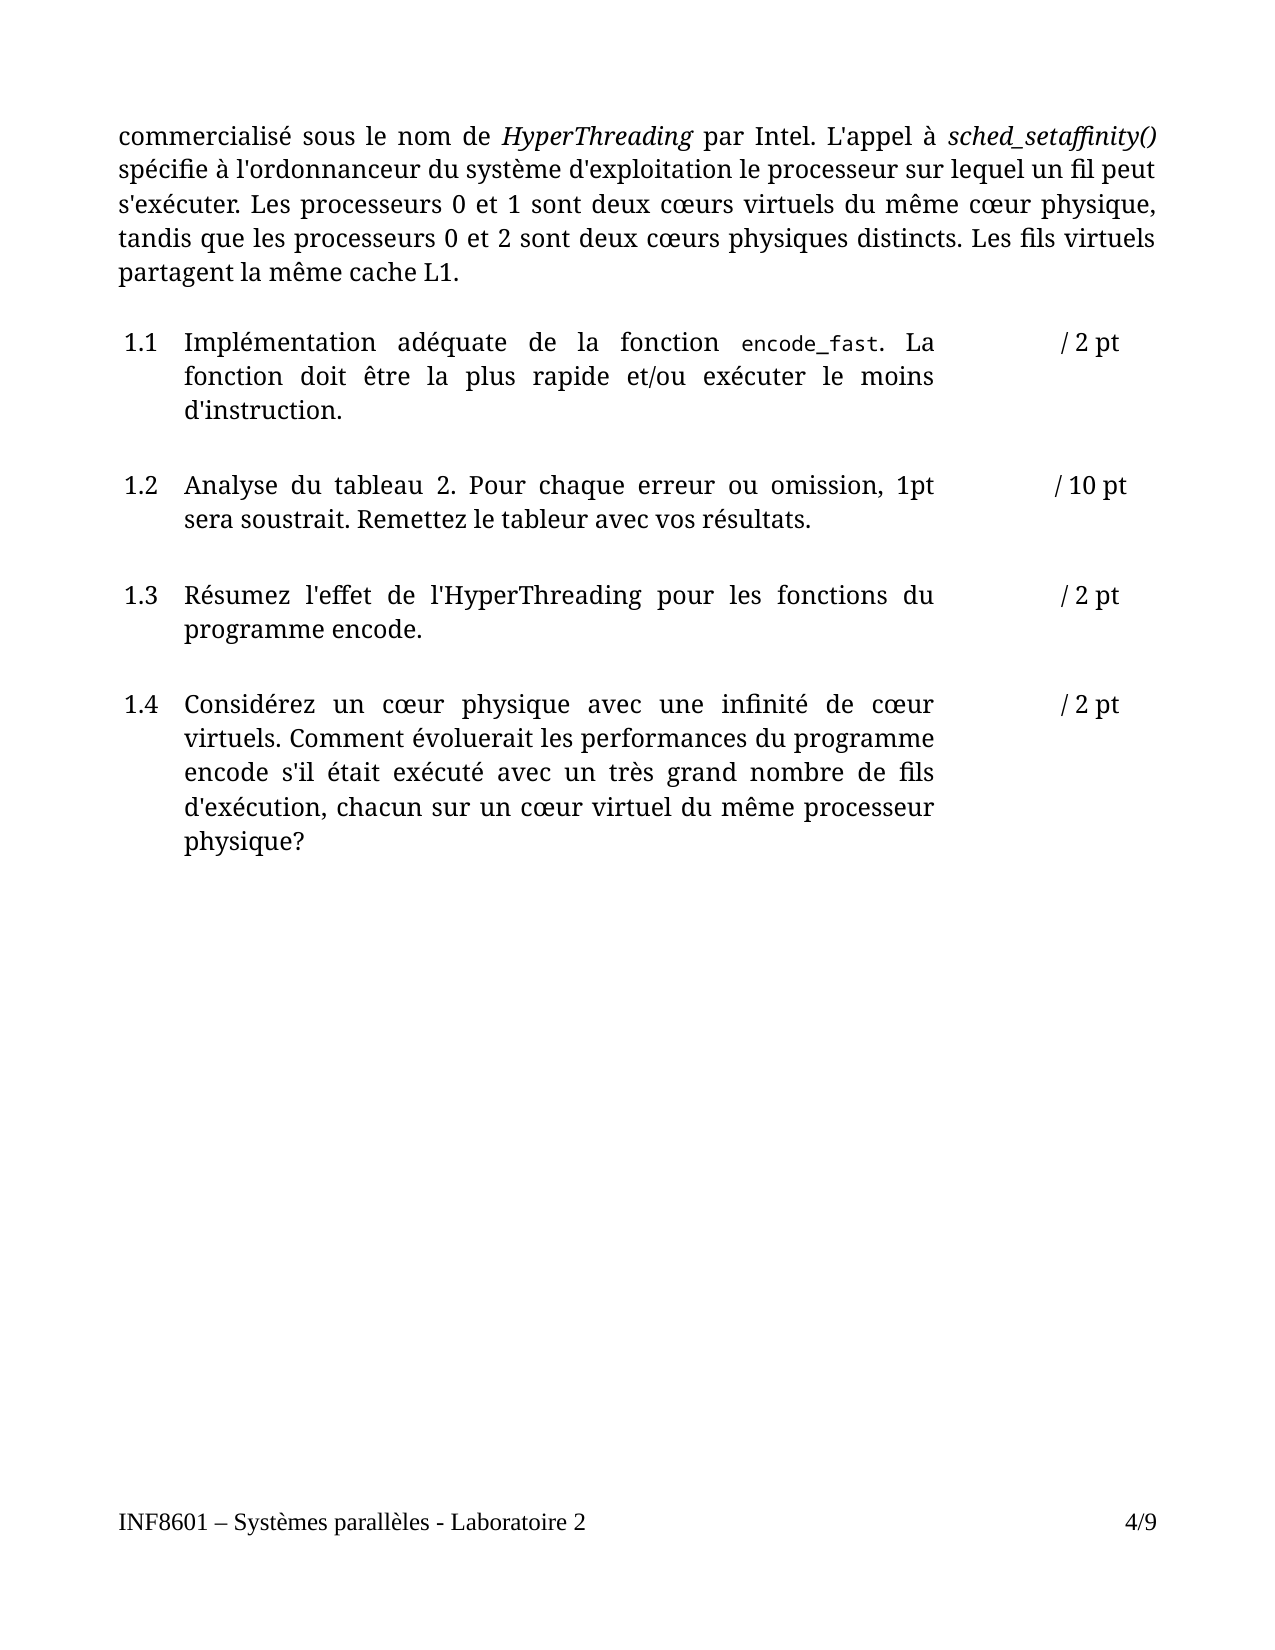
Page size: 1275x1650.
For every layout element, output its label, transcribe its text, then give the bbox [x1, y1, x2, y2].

table_cell [941, 666, 1049, 878]
table_cell Considérez un cœur physique avec une infinité de cœur virtuels. Comment évoluerait les performances du programme encode s'il était exécuté avec un très grand nombre de fils d'exécution, chacun sur un cœur virtuel du même processeur physique? [118, 666, 941, 878]
table_cell / 10 pt [1049, 447, 1157, 557]
table_header [941, 304, 1049, 447]
table_header Implémentation adéquate de la fonction encode_fast. La fonction doit être la plus rapide et/ou exécuter le moins d'instruction. [118, 304, 941, 447]
table_cell [941, 557, 1049, 666]
table_header / 2 pt [1049, 304, 1157, 447]
table_cell [941, 447, 1049, 557]
table_cell Analyse du tableau 2. Pour chaque erreur ou omission, 1pt sera soustrait. Remettez le tableur avec vos résultats. [118, 447, 941, 557]
table_cell / 2 pt [1049, 666, 1157, 878]
table_cell / 2 pt [1049, 557, 1157, 666]
text commercialisé sous le nom de HyperThreading par Intel. L'appel à sched_setaffinity() spécifie à l'ordonnanceur du système d'exploitation le processeur sur lequel un fil peut s'exécuter. Les processeurs 0 et 1 sont deux cœurs virtuels du même cœur physique, tandis que les processeurs 0 et 2 sont deux cœurs physiques distincts. Les fils virtuels partagent la même cache L1. [118, 118, 1157, 288]
table_cell Résumez l'effet de l'HyperThreading pour les fonctions du programme encode. [118, 557, 941, 666]
